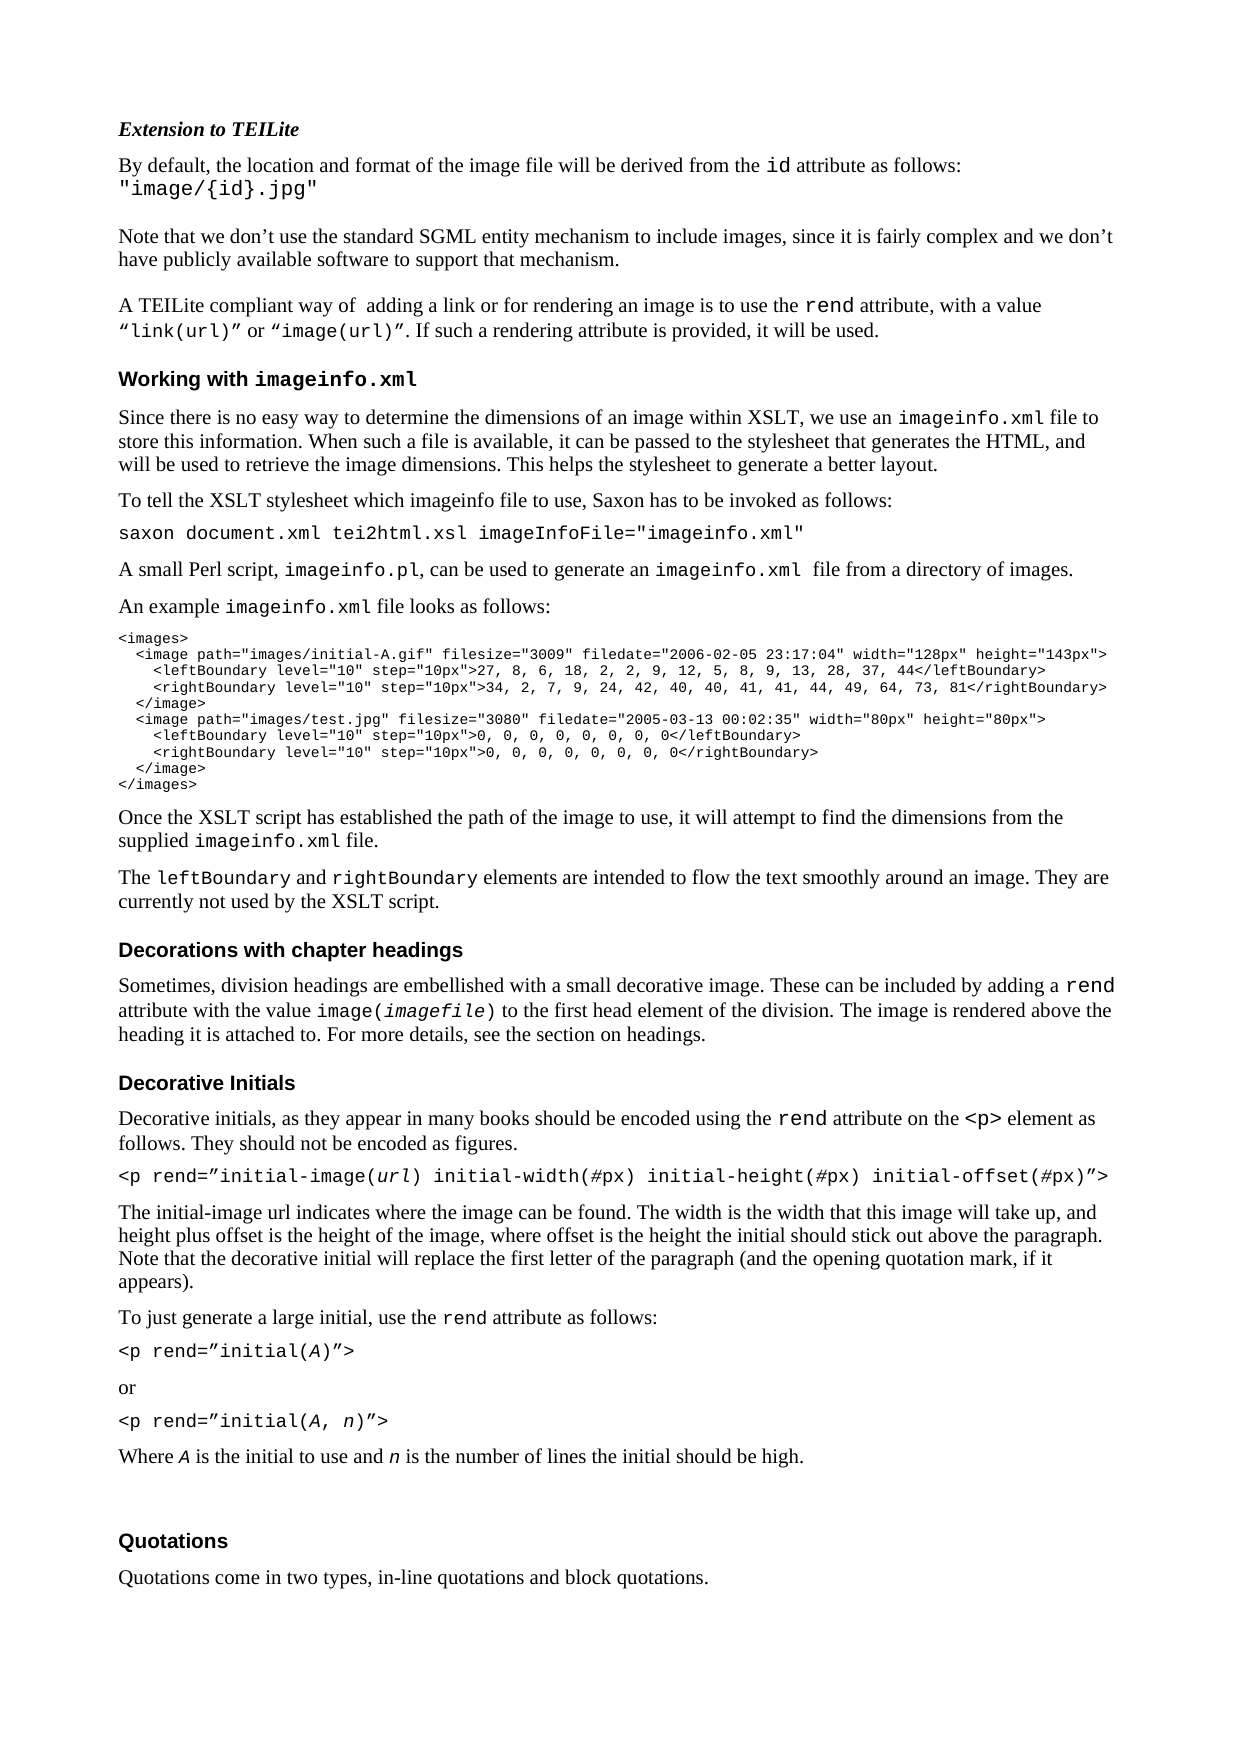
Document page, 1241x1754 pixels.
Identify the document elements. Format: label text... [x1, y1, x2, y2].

subtitle Decorative Initials [118, 1071, 1122, 1094]
text To just generate a large initial, use the rend attribute as follows: [118, 1306, 1122, 1330]
subtitle Quotations [118, 1530, 1122, 1553]
text Once the XSLT script has established the path of the image to use, it will attempt to find the dimensions from the supplied imageinfo.xml file. [118, 806, 1122, 853]
text <p rend=”initial(A, n)”> [118, 1412, 1122, 1433]
text <images> <image path="images/initial-A.gif" filesize="3009" filedate="2006-02-05 23:17:04" width="128px" height="143px"> <leftBoundary level="10" step="10px">27, 8, 6, 18, 2, 2, 9, 12, 5, 8, 9, 13, 28, 37, 44</leftBoundary> <rightBoundary level="10" step="10px">34, 2, 7, 9, 24, 42, 40, 40, 41, 41, 44, 49, 64, 73, 81</rightBoundary> </image> <image path="images/test.jpg" filesize="3080" filedate="2005-03-13 00:02:35" width="80px" height="80px"> <leftBoundary level="10" step="10px">0, 0, 0, 0, 0, 0, 0, 0</leftBoundary> <rightBoundary level="10" step="10px">0, 0, 0, 0, 0, 0, 0, 0</rightBoundary> </image> </images> [118, 631, 1122, 794]
text Since there is no easy way to determine the dimensions of an image within XSLT, we use an imageinfo.xml file to store this information. When such a file is available, it can be passed to the stylesheet that generates the HTML, and will be used to retrieve the image dimensions. This helps the stylesheet to generate a better layout. [118, 406, 1122, 476]
text <p rend=”initial-image(url) initial-width(#px) initial-height(#px) initial-offset(#px)”> [118, 1167, 1122, 1188]
text The initial-image url indicates where the image can be found. The width is the width that this image will take up, and height plus offset is the height of the image, where offset is the height the initial should stick out above the paragraph. Note that the decorative initial will replace the first letter of the paragraph (and the opening quotation mark, if it appears). [118, 1201, 1122, 1293]
text The leftBoundary and rightBoundary elements are intended to flow the text smoothly around an image. They are currently not used by the XSLT script. [118, 866, 1122, 913]
text saxon document.xml tei2html.xsl imageInfoFile="imageinfo.xml" [118, 524, 1122, 545]
text A small Perl script, imageinfo.pl, can be used to generate an imageinfo.xml file from a directory of images. [118, 558, 1122, 582]
text Note that we don’t use the standard SGML entity mechanism to include images, since it is fairly complex and we don’t have publicly available software to support that mechanism. [118, 225, 1122, 271]
text Quotations come in two types, in-line quotations and block quotations. [118, 1566, 1122, 1589]
text By default, the location and format of the image file will be derived from the id attribute as follows: "image/{id}.jpg" [118, 154, 1122, 202]
subtitle Decorations with chapter headings [118, 938, 1122, 962]
subtitle Extension to TEILite [118, 118, 1122, 141]
text Sometimes, division headings are embellished with a small decorative image. These can be included by adding a rend attribute with the value image(imagefile) to the first head element of the division. The image is rendered above the heading it is attached to. For more details, see the section on headings. [118, 974, 1122, 1046]
text A TEILite compliant way of adding a link or for rendering an image is to use the rend attribute, with a value “link(url)” or “image(url)”. If such a rendering attribute is provided, it will be used. [118, 294, 1122, 343]
text Where A is the initial to use and n is the number of lines the initial should be high. [118, 1445, 1122, 1469]
text To tell the XSLT stylesheet which imageinfo file to use, Saxon has to be invoked as follows: [118, 488, 1122, 511]
text or [118, 1376, 1122, 1399]
text An example imageinfo.xml file looks as follows: [118, 594, 1122, 619]
subtitle Working with imageinfo.xml [118, 368, 1122, 393]
text <p rend=”initial(A)”> [118, 1342, 1122, 1363]
text Decorative initials, as they appear in many books should be encoded using the rend attribute on the <p> element as follows. They should not be encoded as figures. [118, 1107, 1122, 1155]
